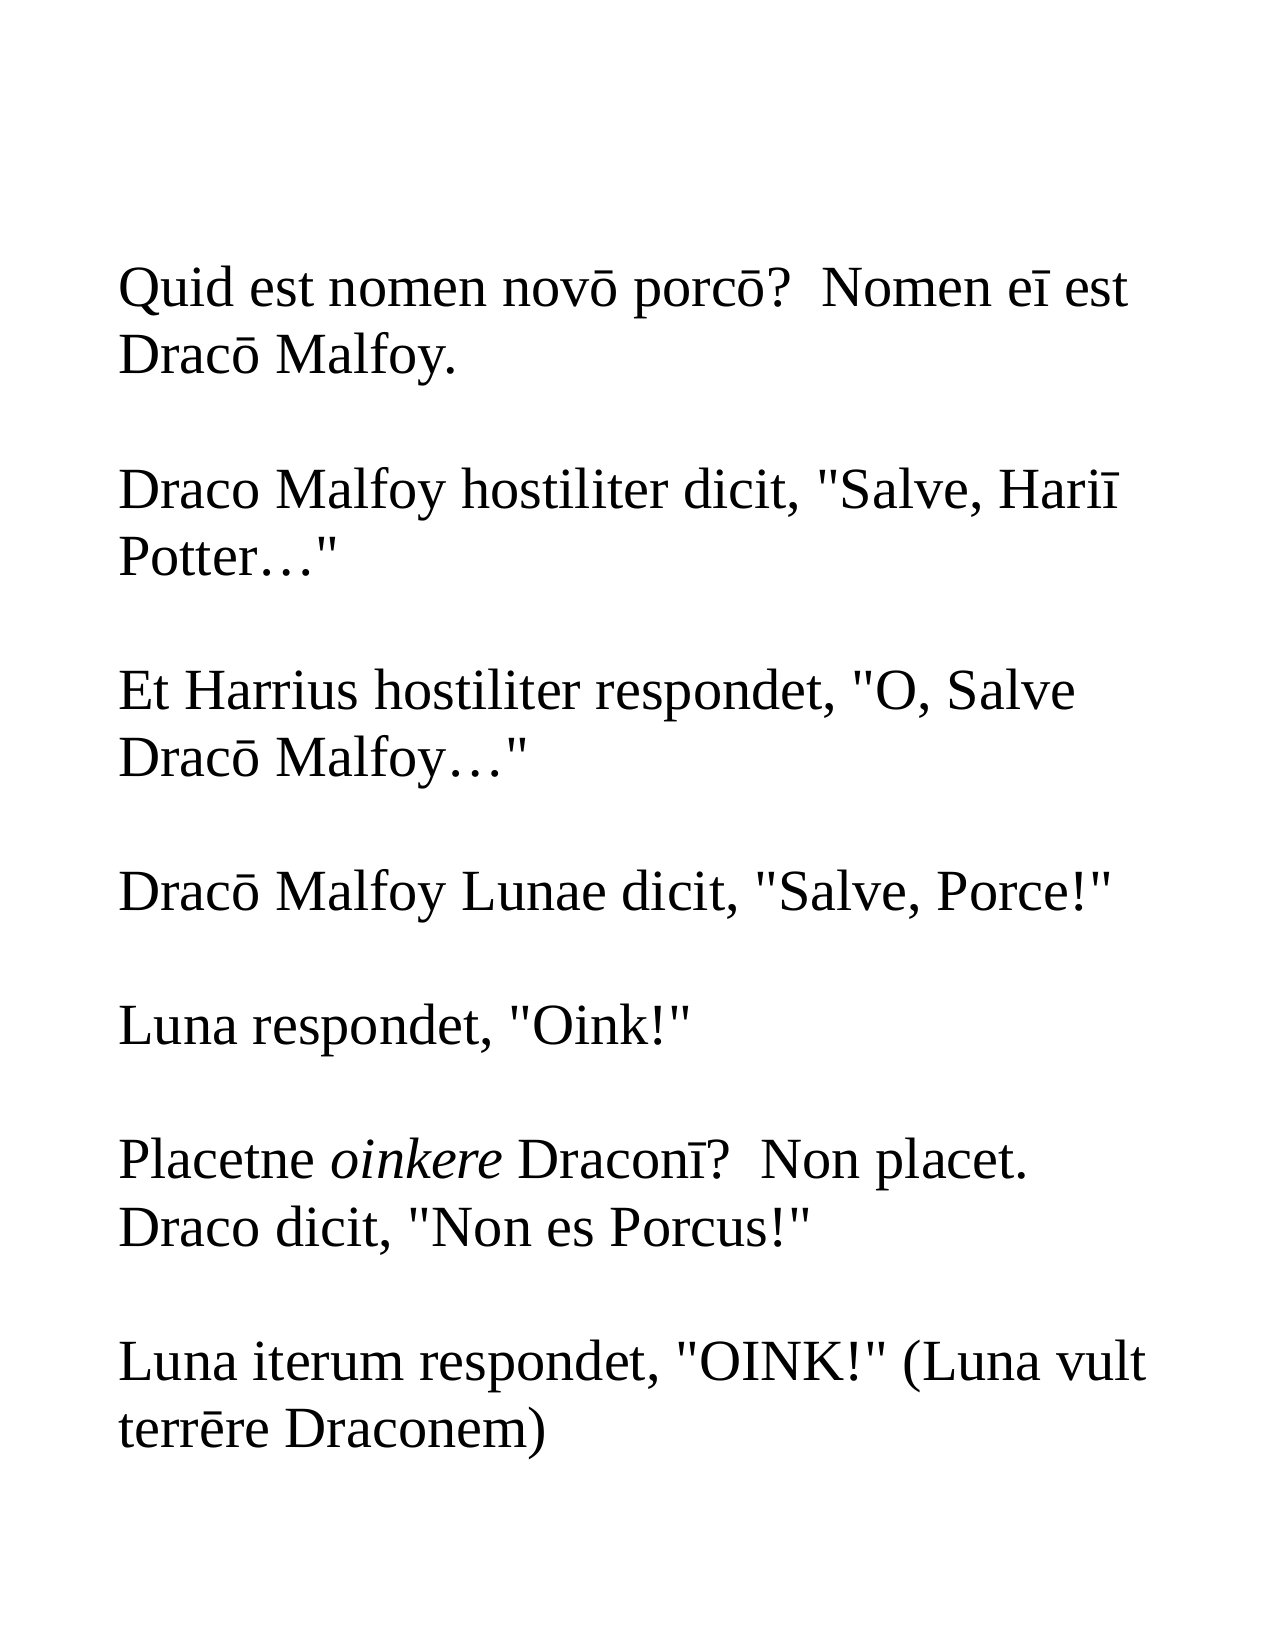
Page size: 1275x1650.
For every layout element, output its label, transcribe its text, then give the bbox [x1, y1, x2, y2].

text Luna respondet, "Oink!" [118, 990, 1157, 1057]
text Quid est nomen novō porcō? Nomen eī est Dracō Malfoy. [118, 252, 1157, 386]
text Dracō Malfoy Lunae dicit, "Salve, Porce!" [118, 856, 1157, 923]
text Luna iterum respondet, "OINK!" (Luna vult terrēre Draconem) [118, 1326, 1157, 1460]
text Placetne oinkere Draconī? Non placet. Draco dicit, "Non es Porcus!" [118, 1124, 1157, 1258]
text Draco Malfoy hostiliter dicit, "Salve, Hariī Potter…" [118, 453, 1157, 588]
text Et Harrius hostiliter respondet, "O, Salve Dracō Malfoy…" [118, 655, 1157, 789]
